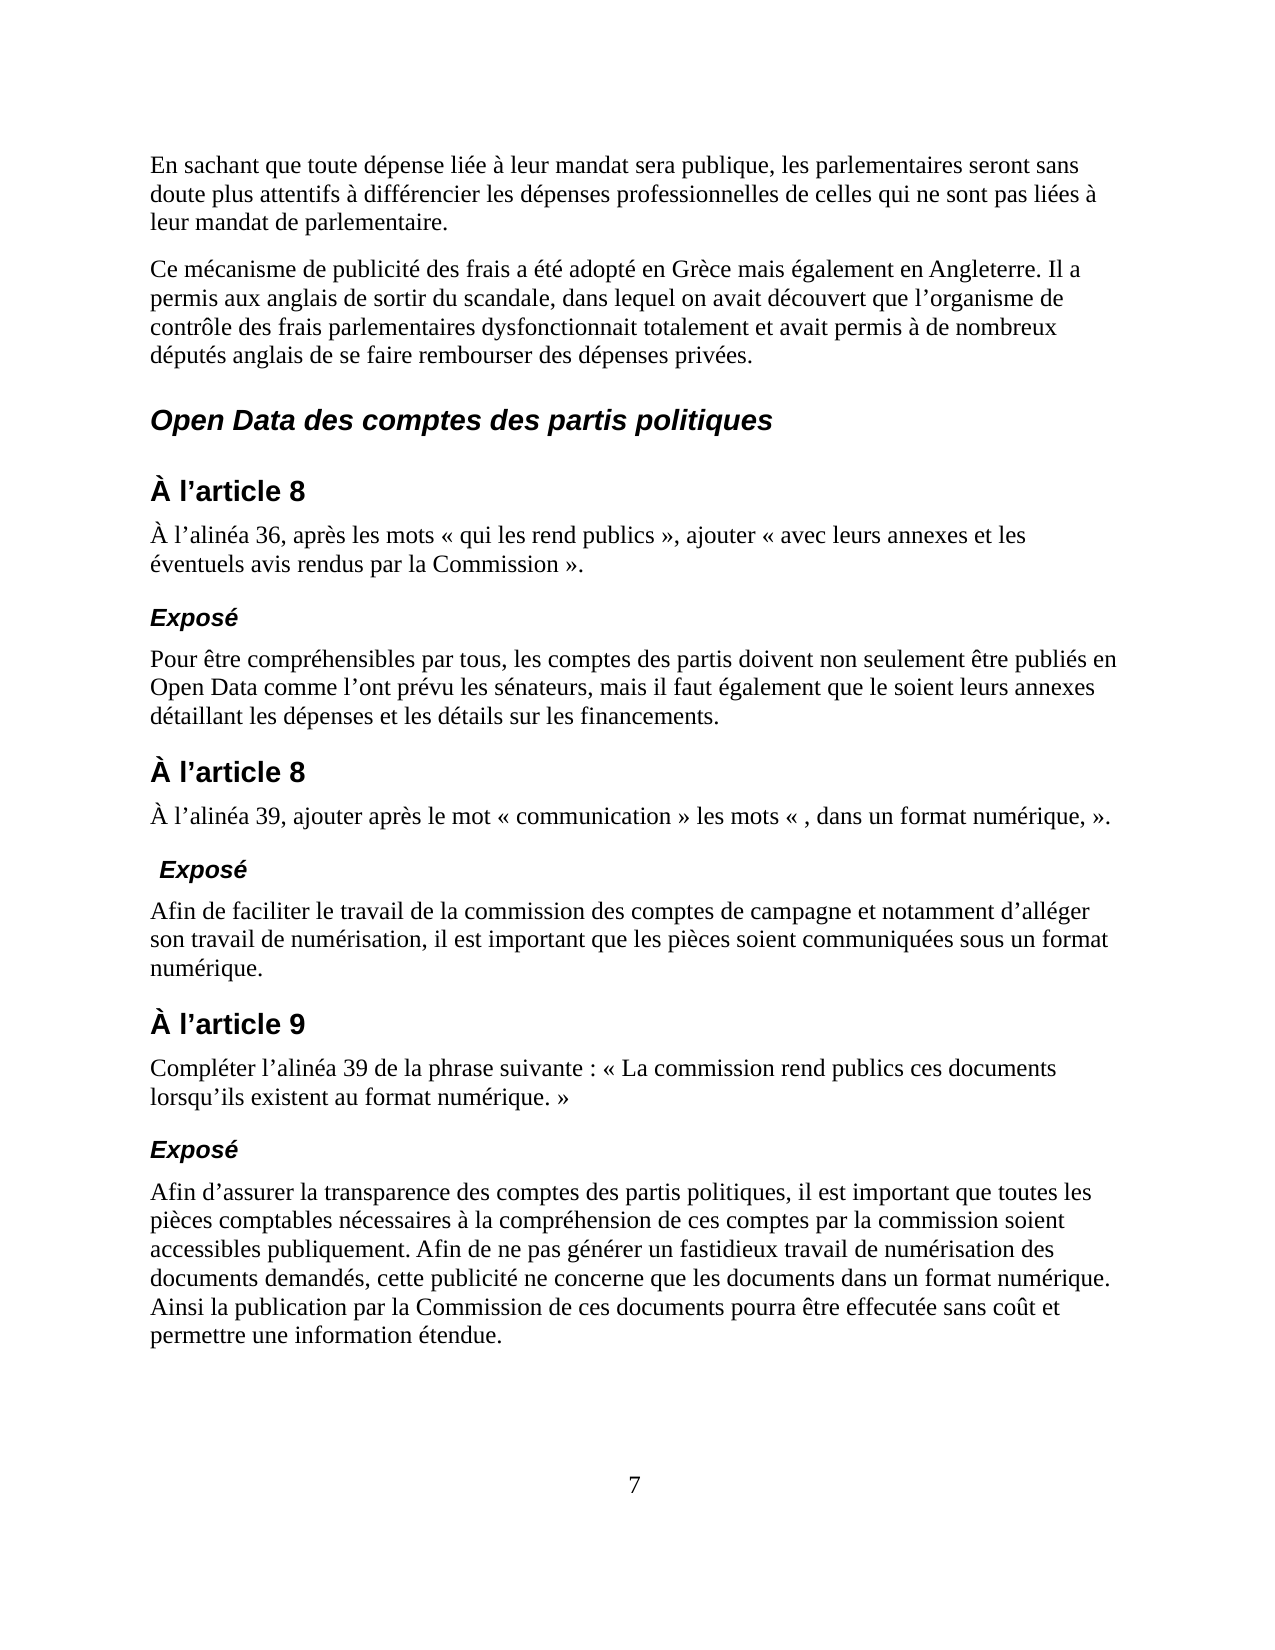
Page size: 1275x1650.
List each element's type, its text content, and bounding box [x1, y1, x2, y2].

subtitle À l’article 8 [150, 755, 1125, 788]
text En sachant que toute dépense liée à leur mandat sera publique, les parlementaires seront sans doute plus attentifs à différencier les dépenses professionnelles de celles qui ne sont pas liées à leur mandat de parlementaire. [150, 150, 1125, 236]
subtitle Open Data des comptes des partis politiques [150, 403, 1125, 437]
subtitle Exposé [150, 855, 1125, 883]
subtitle À l’article 8 [150, 474, 1125, 508]
text Pour être compréhensibles par tous, les comptes des partis doivent non seulement être publiés en Open Data comme l’ont prévu les sénateurs, mais il faut également que le soient leurs annexes détaillant les dépenses et les détails sur les financements. [150, 644, 1125, 730]
text À l’alinéa 39, ajouter après le mot « communication » les mots « , dans un format numérique, ». [150, 801, 1125, 830]
text Ce mécanisme de publicité des frais a été adopté en Grèce mais également en Angleterre. Il a permis aux anglais de sortir du scandale, dans lequel on avait découvert que l’organisme de contrôle des frais parlementaires dysfonctionnait totalement et avait permis à de nombreux députés anglais de se faire rembourser des dépenses privées. [150, 254, 1125, 369]
subtitle Exposé [150, 1136, 1125, 1164]
text À l’alinéa 36, après les mots « qui les rend publics », ajouter « avec leurs annexes et les éventuels avis rendus par la Commission ». [150, 520, 1125, 578]
text Compléter l’alinéa 39 de la phrase suivante : « La commission rend publics ces documents lorsqu’ils existent au format numérique. » [150, 1053, 1125, 1111]
text Afin d’assurer la transparence des comptes des partis politiques, il est important que toutes les pièces comptables nécessaires à la compréhension de ces comptes par la commission soient accessibles publiquement. Afin de ne pas générer un fastidieux travail de numérisation des documents demandés, cette publicité ne concerne que les documents dans un format numérique. Ainsi la publication par la Commission de ces documents pourra être effecutée sans coût et permettre une information étendue. [150, 1177, 1125, 1349]
subtitle À l’article 9 [150, 1007, 1125, 1041]
text Afin de faciliter le travail de la commission des comptes de campagne et notamment d’alléger son travail de numérisation, il est important que les pièces soient communiquées sous un format numérique. [150, 896, 1125, 982]
subtitle Exposé [150, 603, 1125, 631]
